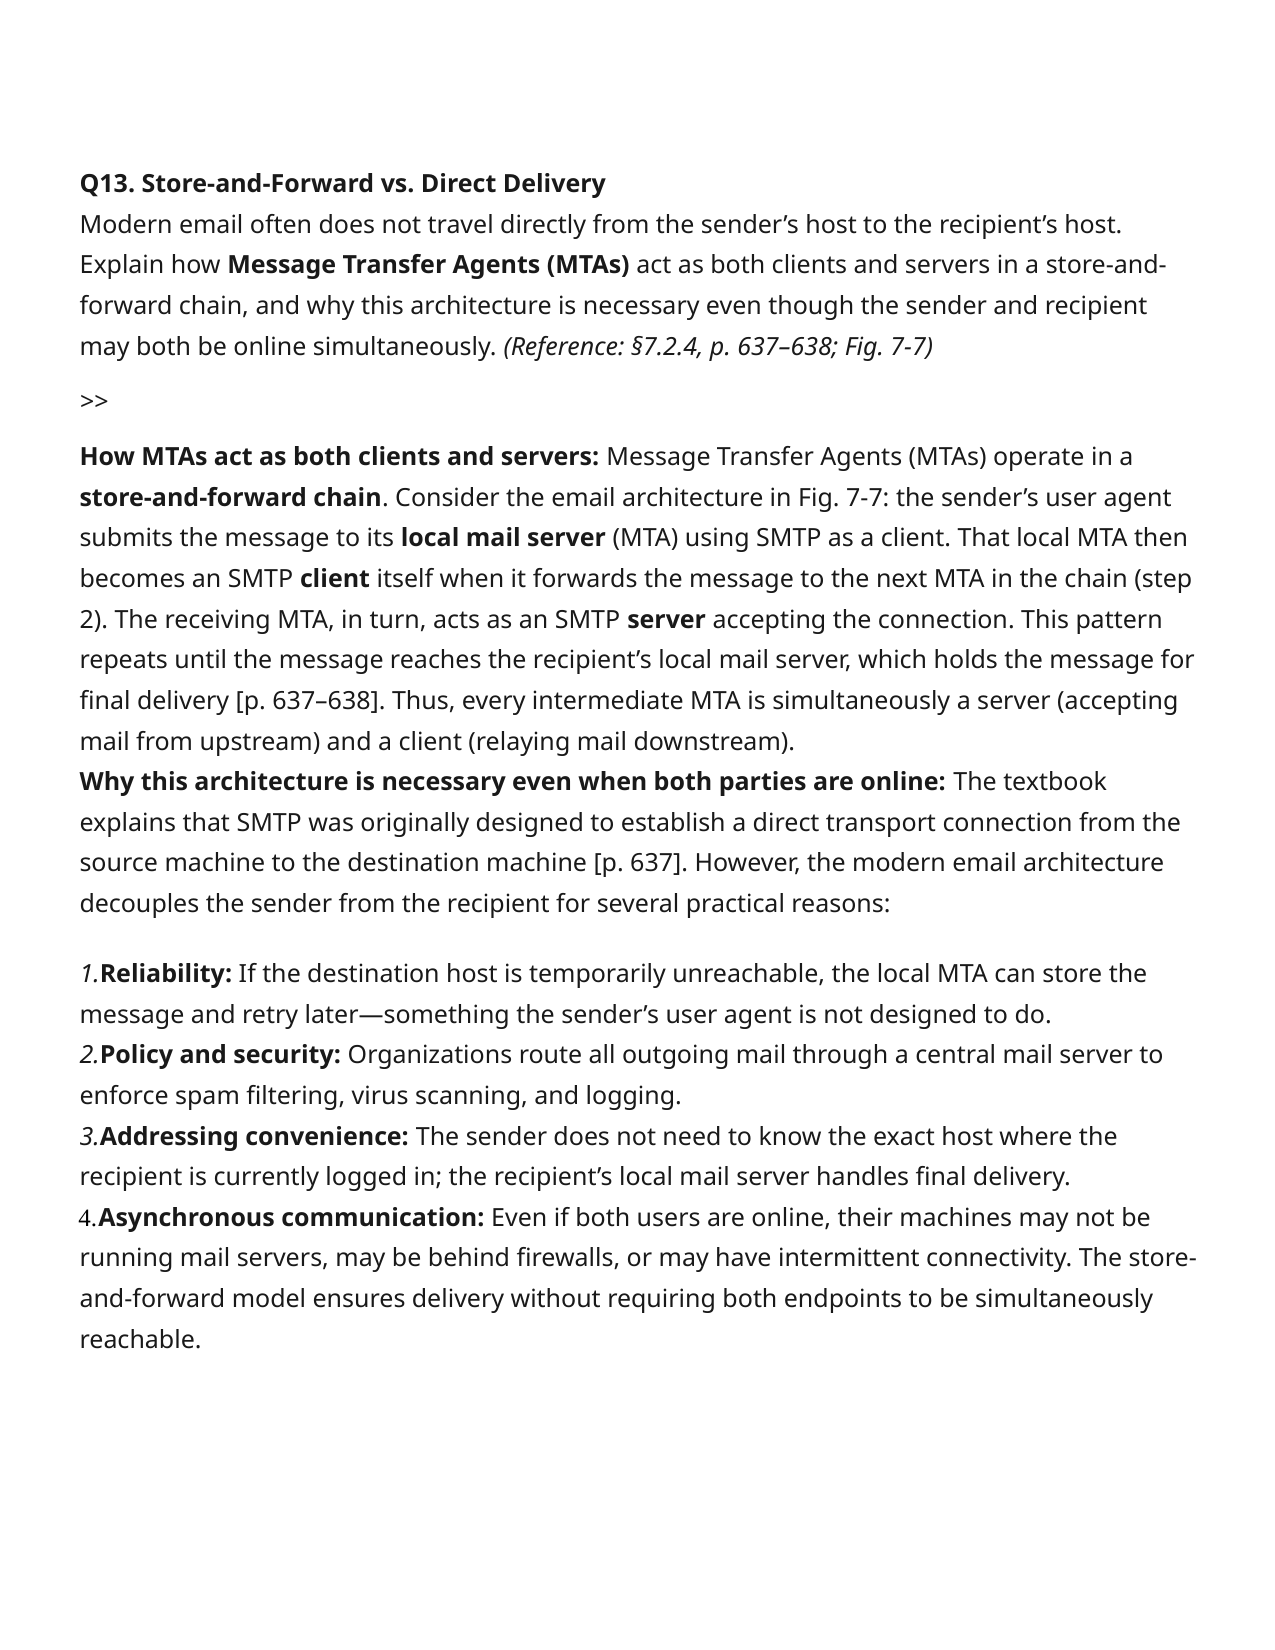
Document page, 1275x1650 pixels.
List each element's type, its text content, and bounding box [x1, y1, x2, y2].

text >> [78, 377, 1197, 418]
list Policy and security: Organizations route all outgoing mail through a central mail server to enforce spam filtering, virus scanning, and logging. [78, 1030, 1197, 1112]
list Addressing convenience: The sender does not need to know the exact host where the recipient is currently logged in; the recipient’s local mail server handles final delivery. [78, 1112, 1197, 1193]
list Asynchronous communication: Even if both users are online, their machines may not be running mail servers, may be behind firewalls, or may have intermittent connectivity. The store-and-forward model ensures delivery without requiring both endpoints to be simultaneously reachable. [78, 1193, 1197, 1355]
list Reliability: If the destination host is temporarily unreachable, the local MTA can store the message and retry later—something the sender’s user agent is not designed to do. [78, 949, 1197, 1030]
text Q13. Store-and-Forward vs. Direct Delivery Modern email often does not travel directly from the sender’s host to the recipient’s host. Explain how Message Transfer Agents (MTAs) act as both clients and servers in a store-and-forward chain, and why this architecture is necessary even though the sender and recipient may both be online simultaneously. (Reference: §7.2.4, p. 637–638; Fig. 7-7) [78, 159, 1197, 362]
text Why this architecture is necessary even when both parties are online: The textbook explains that SMTP was originally designed to establish a direct transport connection from the source machine to the destination machine [p. 637]. However, the modern email architecture decouples the sender from the recipient for several practical reasons: [78, 757, 1197, 920]
text How MTAs act as both clients and servers: Message Transfer Agents (MTAs) operate in a store-and-forward chain. Consider the email architecture in Fig. 7-7: the sender’s user agent submits the message to its local mail server (MTA) using SMTP as a client. That local MTA then becomes an SMTP client itself when it forwards the message to the next MTA in the chain (step 2). The receiving MTA, in turn, acts as an SMTP server accepting the connection. This pattern repeats until the message reaches the recipient’s local mail server, which holds the message for final delivery [p. 637–638]. Thus, every intermediate MTA is simultaneously a server (accepting mail from upstream) and a client (relaying mail downstream). [78, 432, 1197, 757]
